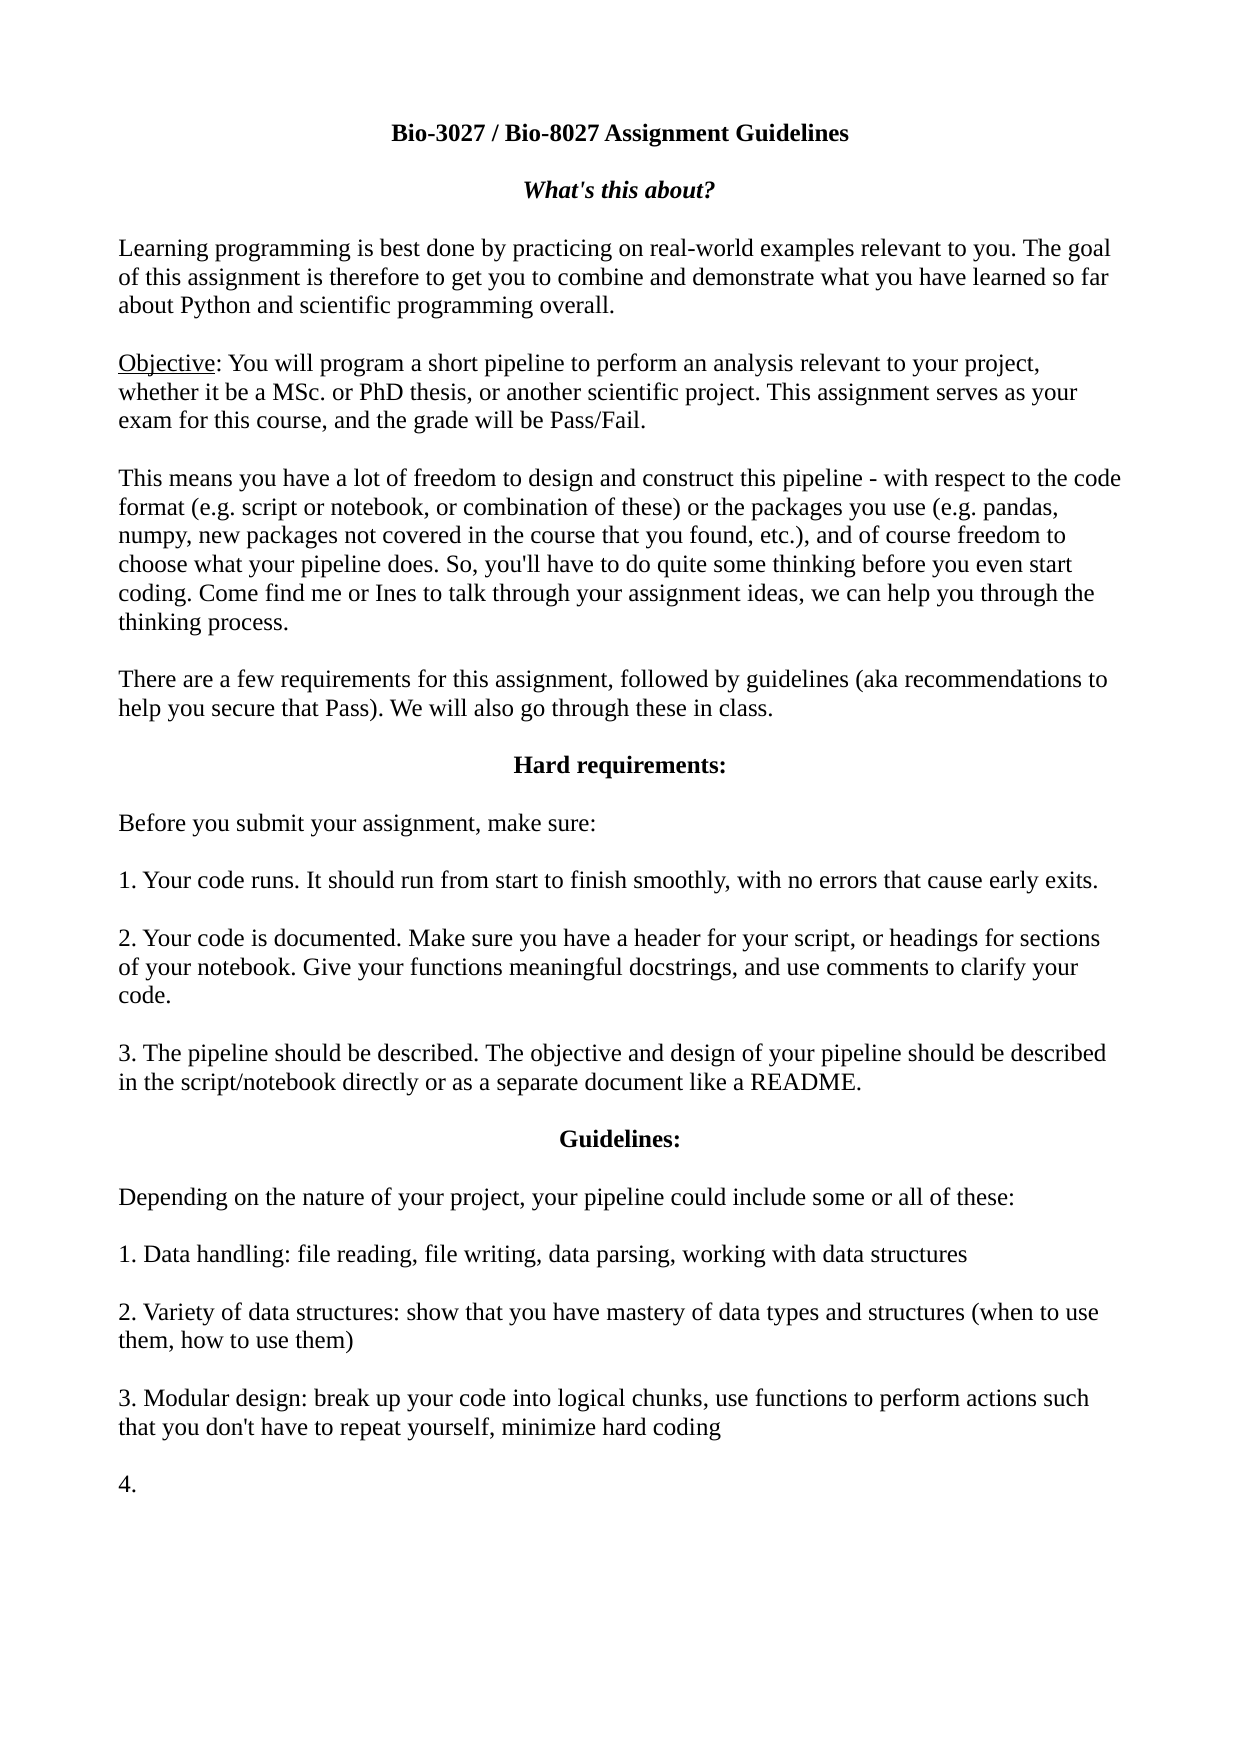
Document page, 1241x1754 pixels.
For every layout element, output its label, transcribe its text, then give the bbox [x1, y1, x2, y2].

text 3. The pipeline should be described. The objective and design of your pipeline should be described in the script/notebook directly or as a separate document like a README. [118, 1038, 1122, 1096]
text 1. Your code runs. It should run from start to finish smoothly, with no errors that cause early exits. [118, 866, 1122, 894]
text This means you have a lot of freedom to design and construct this pipeline - with respect to the code format (e.g. script or notebook, or combination of these) or the packages you use (e.g. pandas, numpy, new packages not covered in the course that you found, etc.), and of course freedom to choose what your pipeline does. So, you'll have to do quite some thinking before you even start coding. Come find me or Ines to talk through your assignment ideas, we can help you through the thinking process. [118, 463, 1122, 636]
text Objective: You will program a short pipeline to perform an analysis relevant to your project, whether it be a MSc. or PhD thesis, or another scientific project. This assignment serves as your exam for this course, and the grade will be Pass/Fail. [118, 348, 1122, 434]
text 2. Your code is documented. Make sure you have a header for your script, or headings for sections of your notebook. Give your functions meaningful docstrings, and use comments to clarify your code. [118, 923, 1122, 1009]
text Bio-3027 / Bio-8027 Assignment Guidelines [118, 118, 1122, 147]
text 1. Data handling: file reading, file writing, data parsing, working with data structures [118, 1239, 1122, 1268]
text 2. Variety of data structures: show that you have mastery of data types and structures (when to use them, how to use them) [118, 1297, 1122, 1354]
text What's this about? [118, 176, 1122, 204]
text Depending on the nature of your project, your pipeline could include some or all of these: [118, 1182, 1122, 1211]
text There are a few requirements for this assignment, followed by guidelines (aka recommendations to help you secure that Pass). We will also go through these in class. [118, 664, 1122, 722]
text 3. Modular design: break up your code into logical chunks, use functions to perform actions such that you don't have to repeat yourself, minimize hard coding [118, 1383, 1122, 1441]
text Learning programming is best done by practicing on real-world examples relevant to you. The goal of this assignment is therefore to get you to combine and demonstrate what you have learned so far about Python and scientific programming overall. [118, 233, 1122, 319]
text Hard requirements: [118, 751, 1122, 779]
text Guidelines: [118, 1124, 1122, 1153]
text 4. [118, 1469, 1122, 1498]
text Before you submit your assignment, make sure: [118, 808, 1122, 837]
